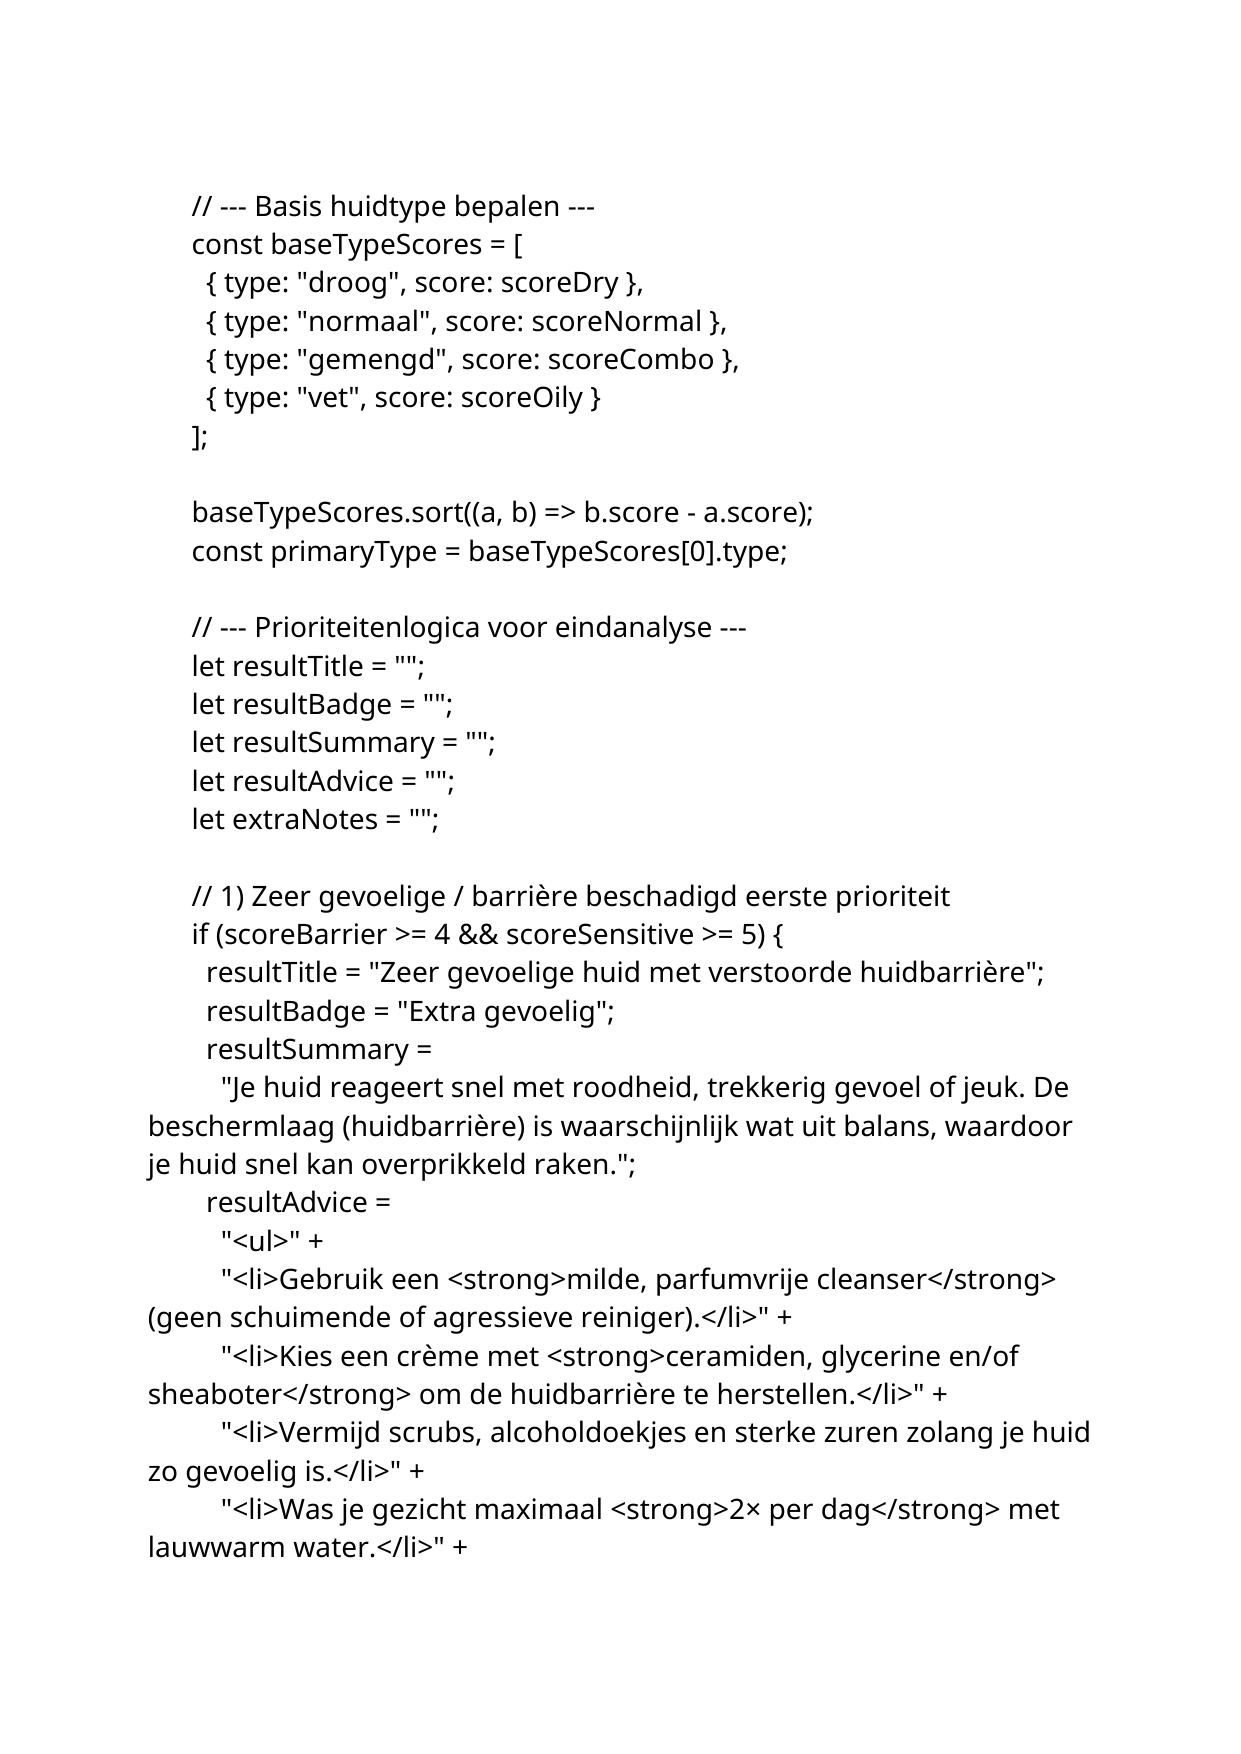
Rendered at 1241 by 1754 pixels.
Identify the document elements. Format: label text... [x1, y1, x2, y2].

text baseTypeScores.sort((a, b) => b.score - a.score); [148, 493, 1093, 531]
text // --- Basis huidtype bepalen --- [148, 186, 1093, 224]
text "<li>Gebruik een <strong>milde, parfumvrije cleanser</strong> (geen schuimende of agressieve reiniger).</li>" + [148, 1259, 1093, 1336]
text resultSummary = [148, 1029, 1093, 1068]
text { type: "droog", score: scoreDry }, [148, 263, 1093, 301]
text "<li>Vermijd scrubs, alcoholdoekjes en sterke zuren zolang je huid zo gevoelig is.</li>" + [148, 1413, 1093, 1489]
text if (scoreBarrier >= 4 && scoreSensitive >= 5) { [148, 914, 1093, 953]
text // 1) Zeer gevoelige / barrière beschadigd eerste prioriteit [148, 876, 1093, 914]
text "<li>Was je gezicht maximaal <strong>2× per dag</strong> met lauwwarm water.</li>" + [148, 1489, 1093, 1566]
text { type: "normaal", score: scoreNormal }, [148, 301, 1093, 339]
text "Je huid reageert snel met roodheid, trekkerig gevoel of jeuk. De beschermlaag (huidbarrière) is waarschijnlijk wat uit balans, waardoor je huid snel kan overprikkeld raken."; [148, 1068, 1093, 1183]
text "<li>Kies een crème met <strong>ceramiden, glycerine en/of sheaboter</strong> om de huidbarrière te herstellen.</li>" + [148, 1336, 1093, 1413]
text let resultSummary = ""; [148, 723, 1093, 761]
text resultAdvice = [148, 1183, 1093, 1221]
text const primaryType = baseTypeScores[0].type; [148, 531, 1093, 569]
text // --- Prioriteitenlogica voor eindanalyse --- [148, 608, 1093, 646]
text const baseTypeScores = [ [148, 224, 1093, 263]
text let resultAdvice = ""; [148, 761, 1093, 799]
text let resultTitle = ""; [148, 646, 1093, 684]
text let extraNotes = ""; [148, 799, 1093, 838]
text let resultBadge = ""; [148, 684, 1093, 723]
text ]; [148, 416, 1093, 454]
text { type: "vet", score: scoreOily } [148, 378, 1093, 416]
text { type: "gemengd", score: scoreCombo }, [148, 339, 1093, 378]
text resultTitle = "Zeer gevoelige huid met verstoorde huidbarrière"; [148, 953, 1093, 991]
text "<ul>" + [148, 1221, 1093, 1259]
text resultBadge = "Extra gevoelig"; [148, 991, 1093, 1029]
